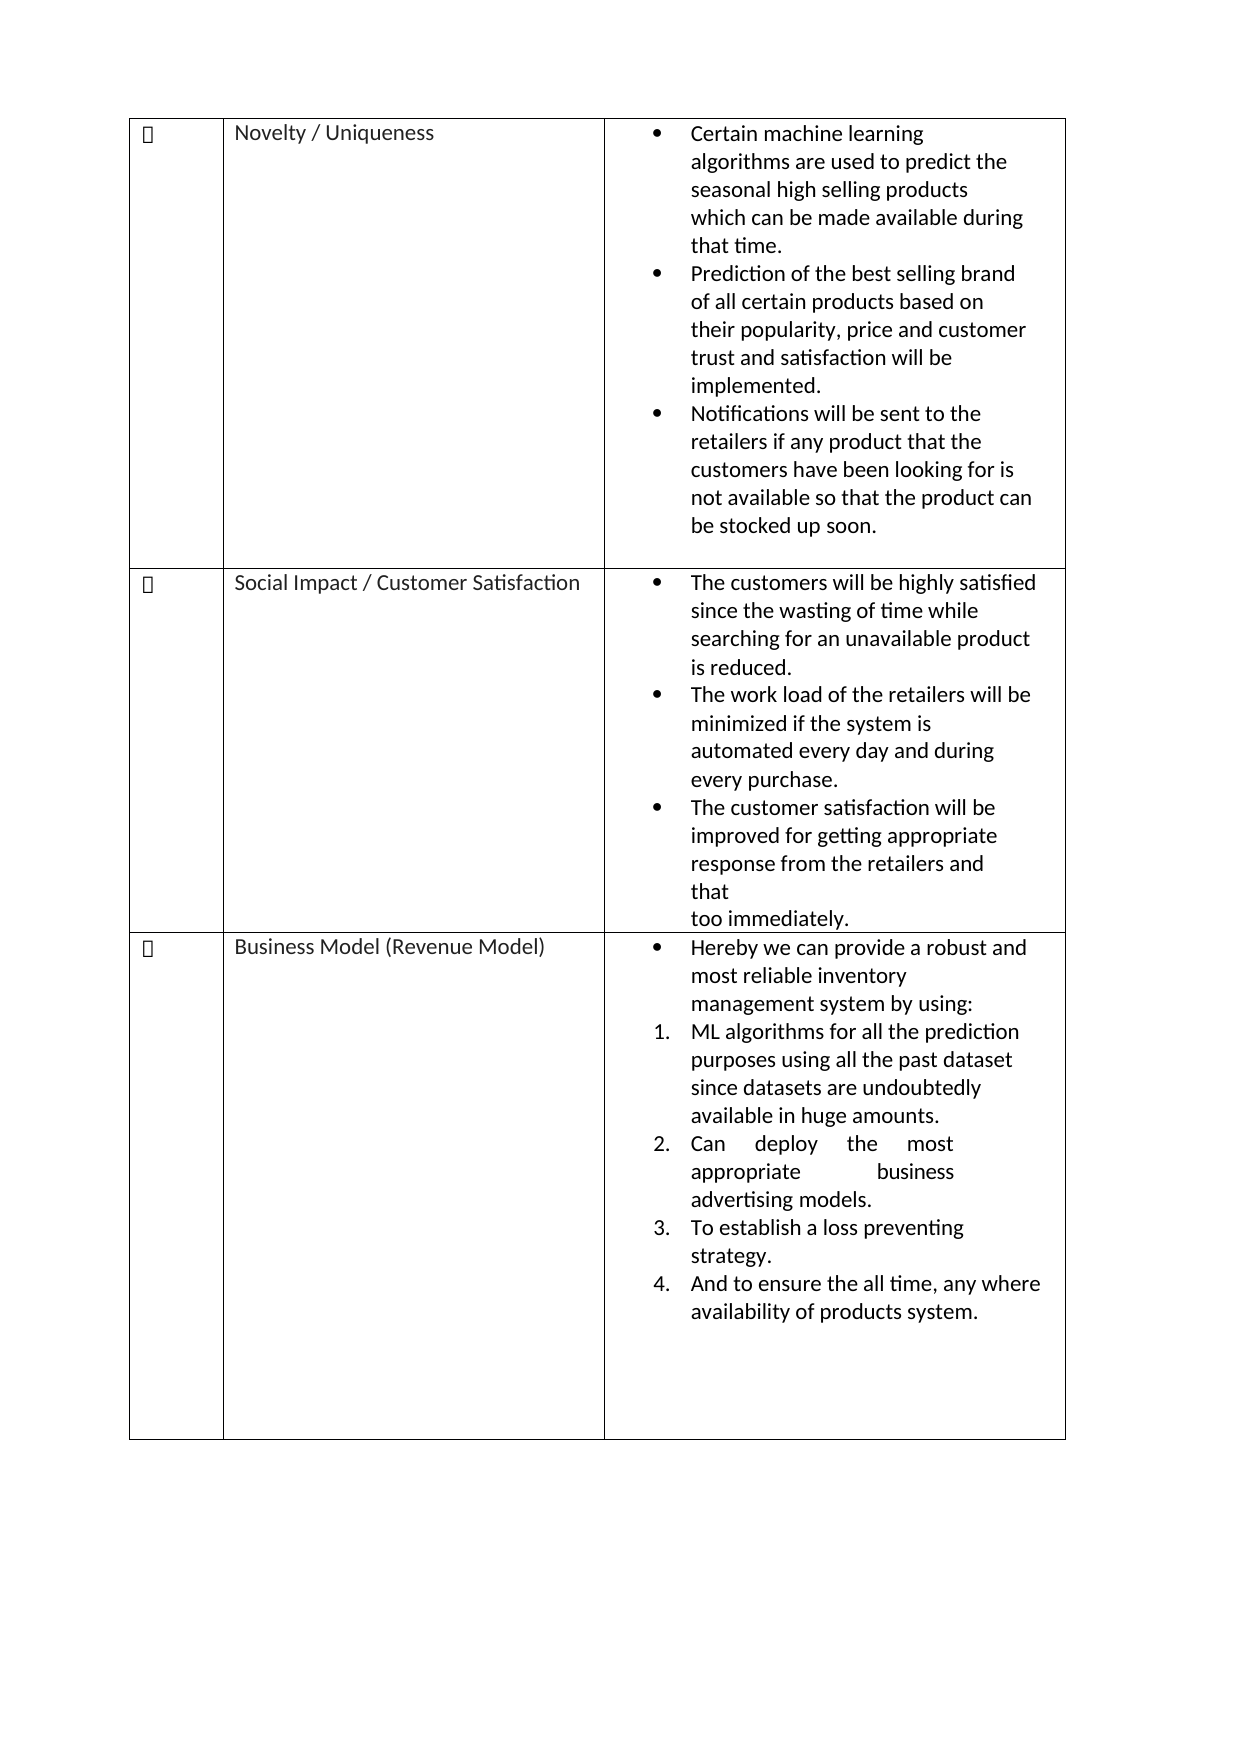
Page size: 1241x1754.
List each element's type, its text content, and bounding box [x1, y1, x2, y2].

table_header Certain machine learning algorithms are used to predict the seasonal high selling products which can be made available during that time. Prediction of the best selling brand of all certain products based on their popularity, price and customer trust and satisfaction will be implemented. Notifications will be sent to the retailers if any product that the customers have been looking for is not available so that the product can be stocked up soon. [605, 119, 1065, 567]
table_cell Business Model (Revenue Model) [224, 933, 604, 1439]
table_header  [130, 119, 223, 567]
table_header Novelty / Uniqueness [224, 119, 604, 567]
table_cell Social Impact / Customer Satisfaction [224, 569, 604, 932]
table_cell  [130, 569, 223, 932]
table_cell The customers will be highly satisfied since the wasting of time while searching for an unavailable product is reduced. The work load of the retailers will be minimized if the system is automated every day and during every purchase. The customer satisfaction will be improved for getting appropriate response from the retailers and that too immediately. [605, 569, 1065, 932]
table_cell Hereby we can provide a robust and most reliable inventory management system by using: ML algorithms for all the prediction purposes using all the past dataset since datasets are undoubtedly available in huge amounts. Can deploy the most appropriate business advertising models. To establish a loss preventing strategy. And to ensure the all time, any where availability of products system. [605, 933, 1065, 1439]
table_cell  [130, 933, 223, 1439]
